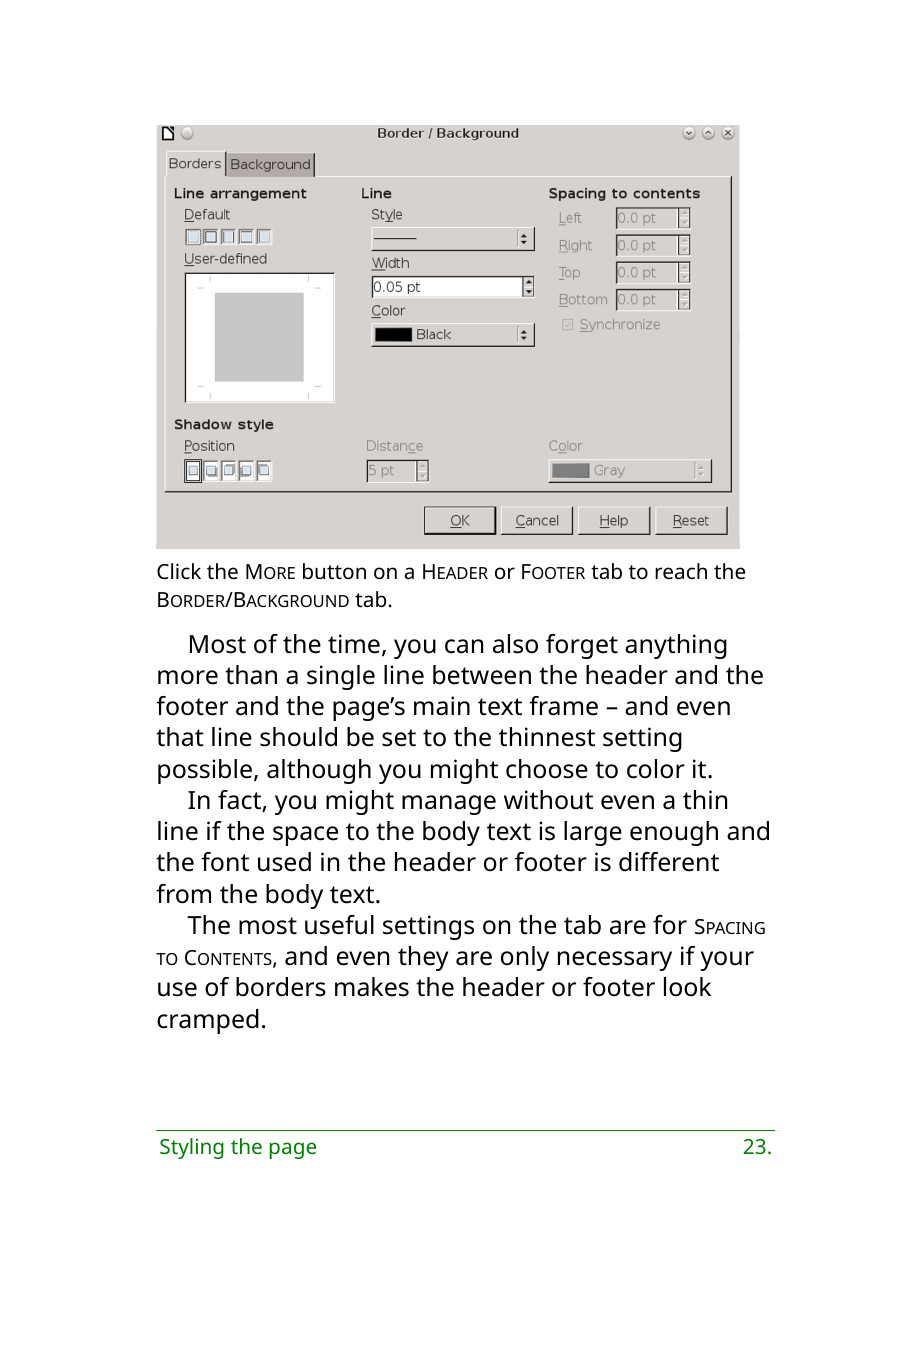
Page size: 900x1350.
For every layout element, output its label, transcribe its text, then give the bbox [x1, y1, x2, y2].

table_header [156, 125, 775, 550]
table_cell Click the More button on a Header or Footer tab to reach the Border/Background tab. [156, 550, 775, 612]
text Most of the time, you can also forget anything more than a single line between the header and the footer and the page’s main text frame – and even that line should be set to the thinnest setting possible, although you might choose to color it. [156, 628, 775, 784]
text The most useful settings on the tab are for Spacing to Contents, and even they are only necessary if your use of borders makes the header or footer look cramped. [156, 909, 775, 1034]
text In fact, you might manage without even a thin line if the space to the body text is large enough and the font used in the header or footer is different from the body text. [156, 784, 775, 909]
picture [156, 125, 740, 549]
